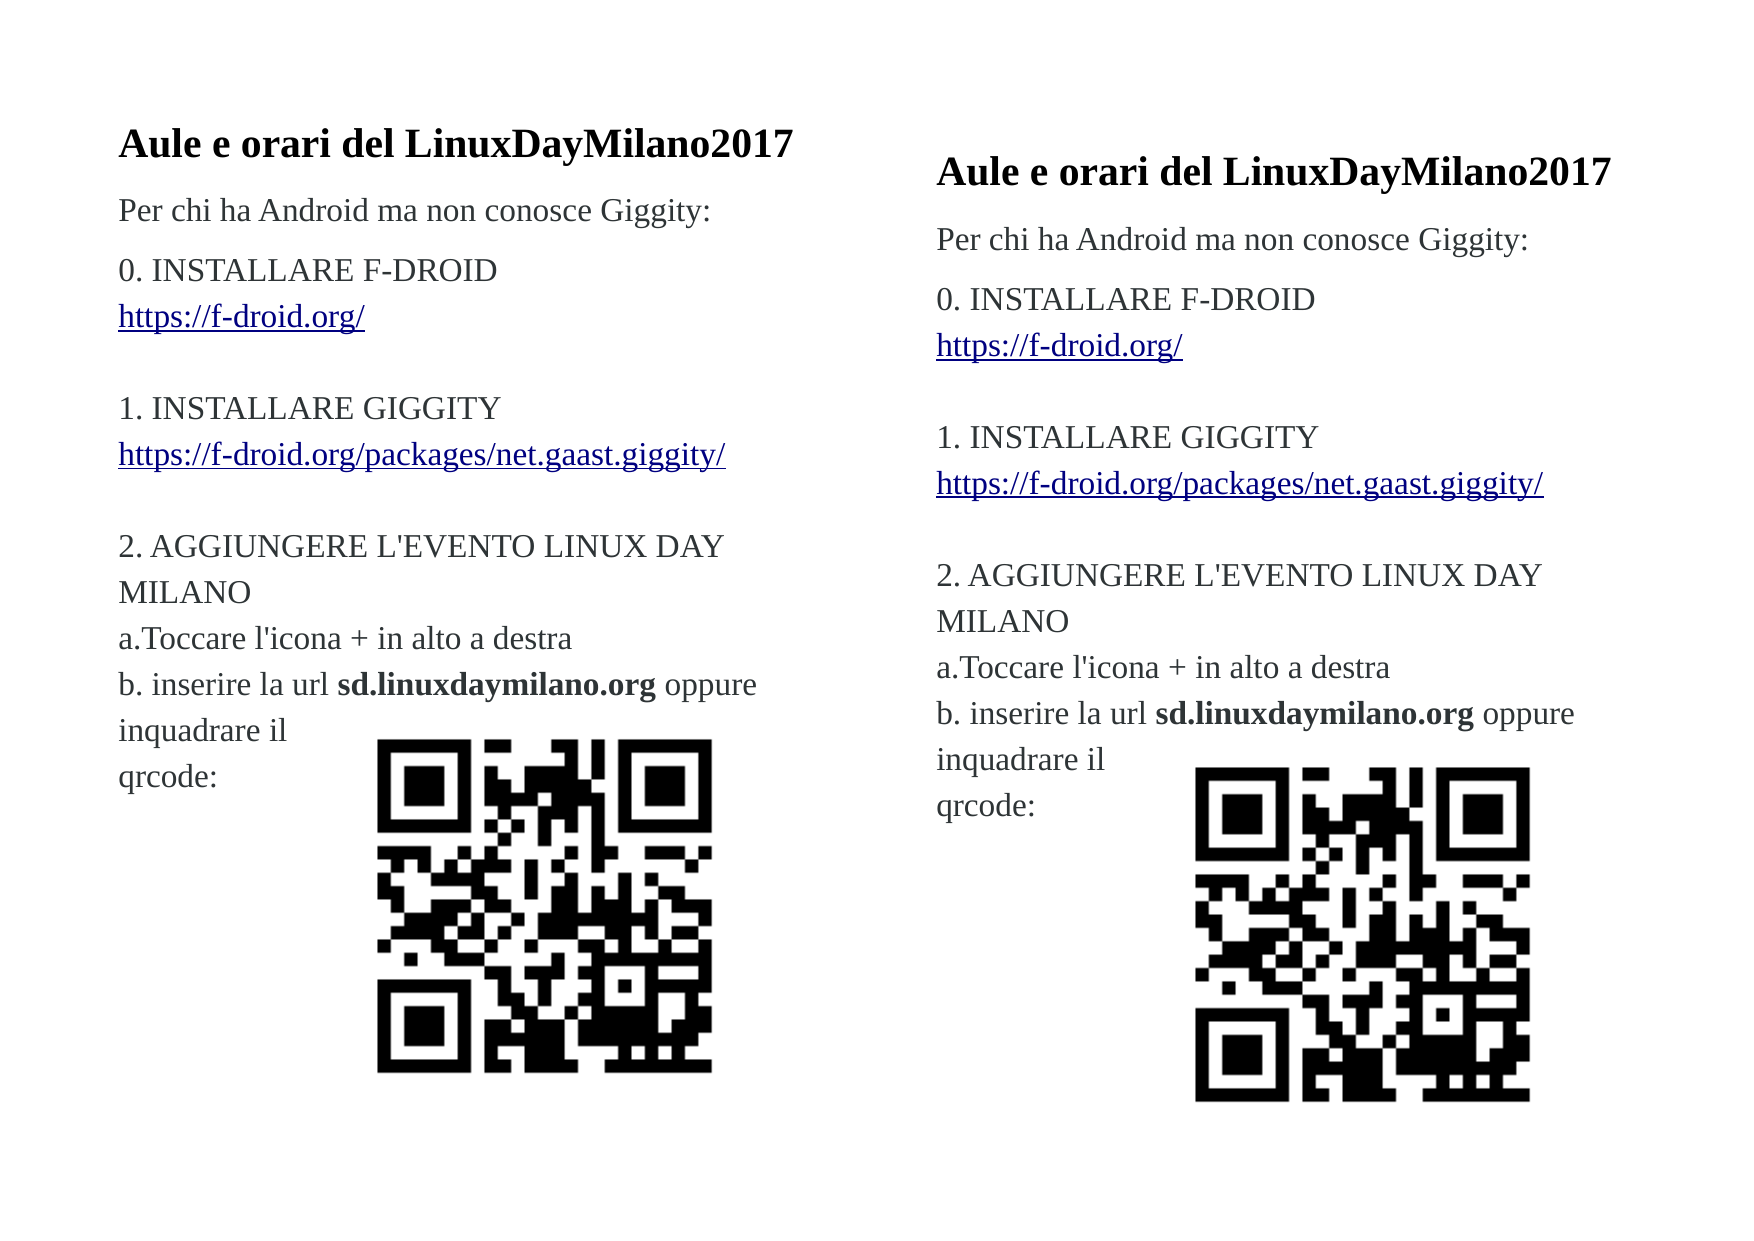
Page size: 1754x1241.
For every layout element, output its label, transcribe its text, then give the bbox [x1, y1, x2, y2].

picture [1173, 746, 1555, 1127]
text Per chi ha Android ma non conosce Giggity: [118, 190, 818, 228]
text 0. INSTALLARE F-DROID https://f-droid.org/ 1. INSTALLARE GIGGITY https://f-droid.org/packages/net.gaast.giggity/ 2. AGGIUNGERE L'EVENTO LINUX DAY MILANO a.Toccare l'icona + in alto a destra b. inserire la url sd.linuxdaymilano.org oppure inquadrare il qrcode: [936, 279, 1636, 823]
picture [355, 717, 737, 1098]
text 0. INSTALLARE F-DROID https://f-droid.org/ 1. INSTALLARE GIGGITY https://f-droid.org/packages/net.gaast.giggity/ 2. AGGIUNGERE L'EVENTO LINUX DAY MILANO a.Toccare l'icona + in alto a destra b. inserire la url sd.linuxdaymilano.org oppure inquadrare il qrcode: [118, 251, 818, 794]
text Aule e orari del LinuxDayMilano2017 [118, 118, 818, 166]
text Aule e orari del LinuxDayMilano2017 [936, 147, 1636, 195]
text Per chi ha Android ma non conosce Giggity: [936, 219, 1636, 257]
